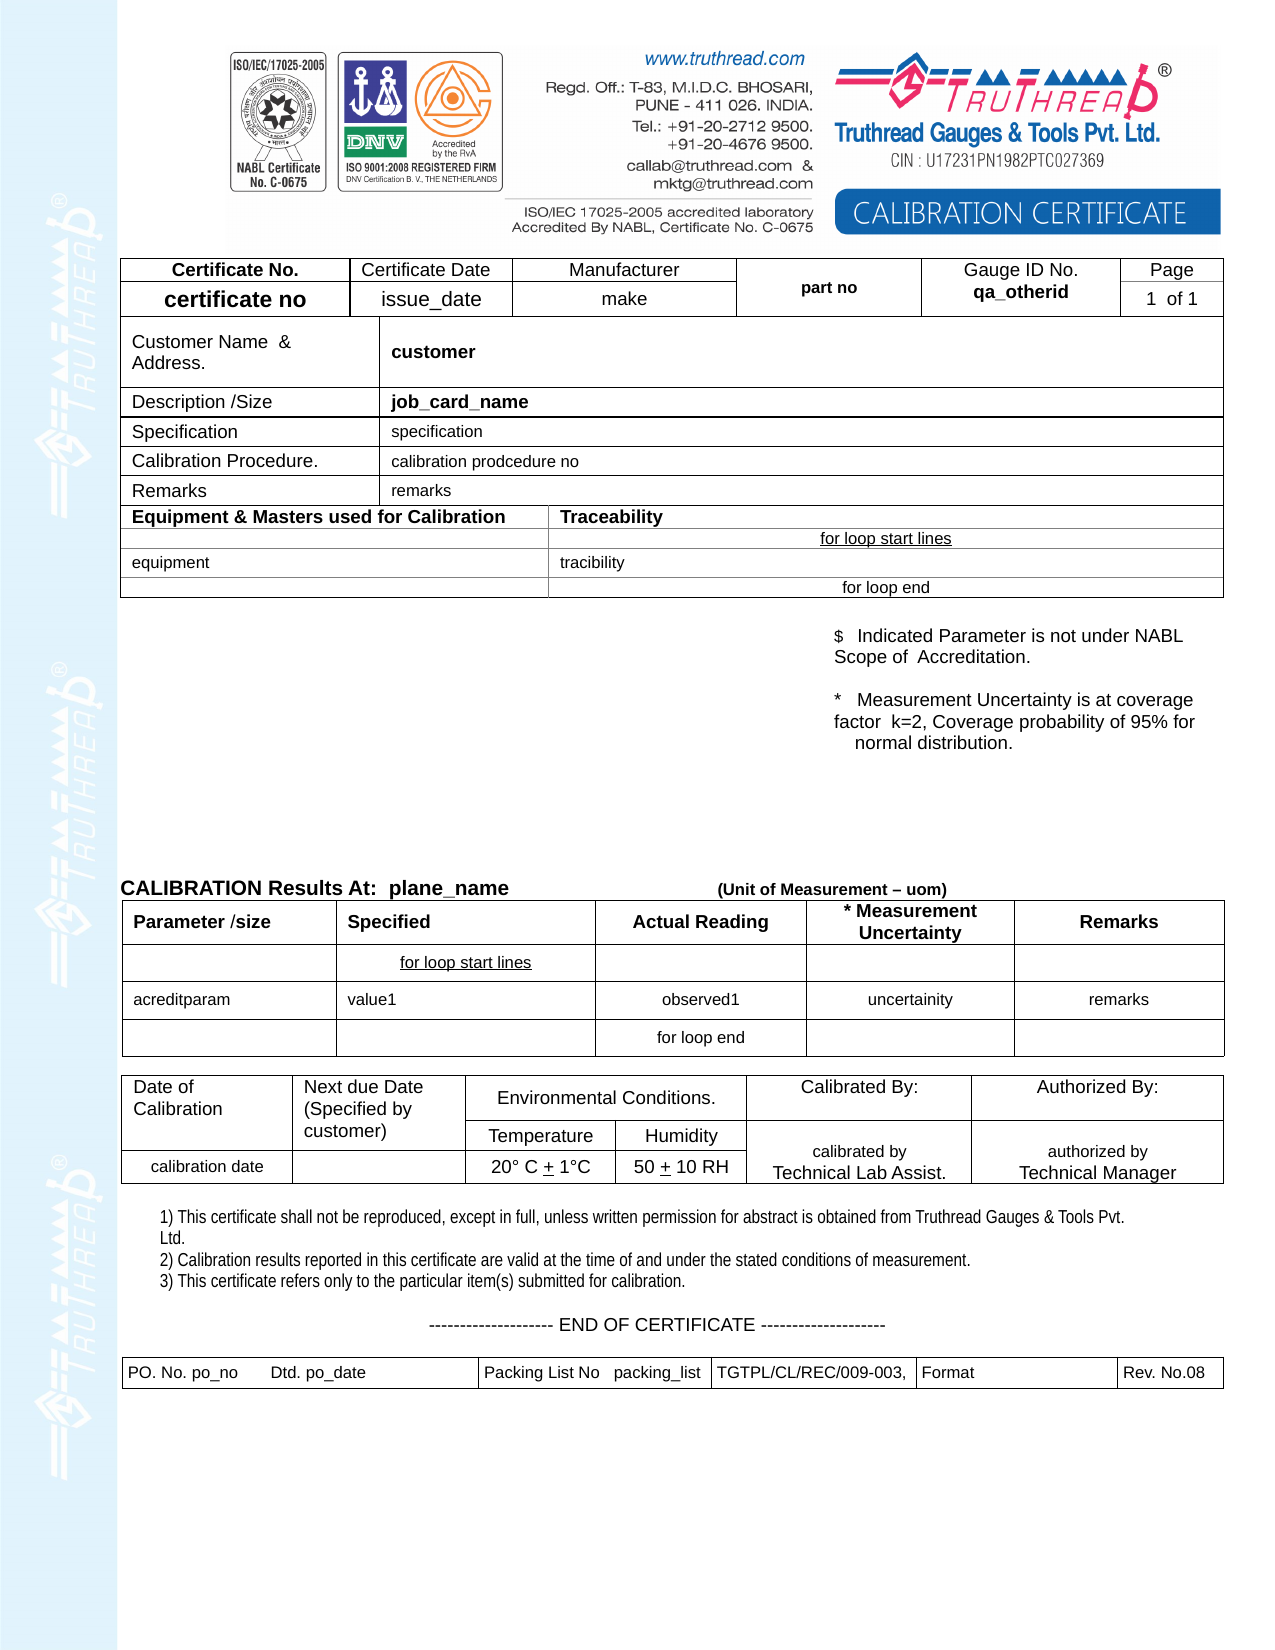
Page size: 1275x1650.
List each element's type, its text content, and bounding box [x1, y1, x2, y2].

table_cell Traceability [549, 506, 1223, 527]
table_header Manufacturer [513, 259, 736, 281]
table_cell calibration date [122, 1151, 292, 1183]
table_header $ Indicated Parameter is not under NABL Scope of Accreditation. * Measurement Uncertainty is at coverage factor k=2, Coverage probability of 95% for normal distribution. [824, 619, 1222, 806]
table_cell Specification [121, 418, 379, 446]
table_cell calibrated by Technical Lab Assist. [747, 1121, 971, 1183]
table_cell observed1 [596, 982, 806, 1018]
table_cell Temperature [466, 1121, 615, 1150]
table_cell [1015, 1020, 1224, 1056]
text 1) This certificate shall not be reproduced, except in full, unless written permission for abstract is obtained from Truthread Gauges & Tools Pvt. Ltd. [159, 1206, 1155, 1249]
table_cell 1 of 1 [1121, 282, 1223, 316]
text -------------------- END OF CERTIFICATE -------------------- [159, 1313, 1155, 1335]
table_cell Description /Size [121, 388, 379, 416]
table_header Calibrated By: [747, 1076, 971, 1120]
table_header Page [1121, 259, 1223, 281]
table_header CALIBRATION Results At: plane_name (Unit of Measurement – uom) [122, 622, 1224, 900]
table_cell make [513, 282, 736, 316]
table_cell equipment [121, 549, 548, 577]
table_cell certificate no [121, 282, 349, 316]
table_cell [123, 1020, 336, 1056]
table_cell acreditparam [123, 982, 336, 1018]
table_cell Remarks [1015, 901, 1224, 943]
table_header Gauge ID No. qa_otherid [922, 259, 1120, 316]
table_cell customer [380, 317, 1223, 387]
table_cell Humidity [616, 1121, 746, 1150]
table_cell Equipment & Masters used for Calibration [121, 506, 548, 527]
table_header Next due Date (Specified by customer) [293, 1076, 465, 1150]
table_cell [807, 1020, 1014, 1056]
table_cell tracibility [549, 549, 1223, 577]
table_cell Parameter /size [123, 901, 336, 943]
table_cell Actual Reading [596, 901, 806, 943]
table_cell [1015, 945, 1224, 981]
table_cell issue_date [351, 282, 512, 316]
table_header Certificate Date [351, 259, 512, 281]
table_cell value1 [337, 982, 595, 1018]
table_cell for loop end [596, 1020, 806, 1056]
table_cell [121, 529, 548, 548]
table_header Rev. No.08 [1118, 1358, 1223, 1388]
table_cell remarks [1015, 982, 1224, 1018]
table_cell for loop end [549, 578, 1223, 597]
table_header PO. No. po_no Dtd. po_date [123, 1358, 478, 1388]
table_cell 50 + 10 RH [616, 1151, 746, 1183]
table_header Certificate No. [121, 259, 349, 281]
table_cell [596, 945, 806, 981]
table_cell authorized by Technical Manager [972, 1121, 1223, 1183]
table_header Packing List No packing_list [479, 1358, 711, 1388]
picture [0, 0, 118, 1650]
text 3) This certificate refers only to the particular item(s) submitted for calibration. [159, 1270, 1155, 1292]
table_cell [293, 1151, 465, 1183]
table_cell * Measurement Uncertainty [807, 901, 1014, 943]
picture [225, 45, 1221, 254]
table_header part no [737, 259, 921, 316]
table_cell Customer Name & Address. [121, 317, 379, 387]
table_header Authorized By: [972, 1076, 1223, 1120]
table_cell Specified [337, 901, 595, 943]
table_header Date of Calibration [122, 1076, 292, 1150]
table_cell calibration prodcedure no [380, 447, 1223, 475]
text 2) Calibration results reported in this certificate are valid at the time of and under the stated conditions of measurement. [159, 1249, 1155, 1270]
table_cell Remarks [121, 476, 379, 505]
table_cell for loop start lines [549, 529, 1223, 548]
table_cell [123, 945, 336, 981]
table_cell [337, 1020, 595, 1056]
table_cell remarks [380, 476, 1223, 505]
table_cell Calibration Procedure. [121, 447, 379, 475]
table_cell job_card_name [380, 388, 1223, 416]
table_header TGTPL/CL/REC/009-003, [712, 1358, 916, 1388]
table_cell specification [380, 418, 1223, 446]
table_cell uncertainity [807, 982, 1014, 1018]
table_cell [121, 578, 548, 597]
table_cell [807, 945, 1014, 981]
table_header Environmental Conditions. [466, 1076, 746, 1120]
table_cell for loop start lines [337, 945, 595, 981]
table_cell 20° C + 1°C [466, 1151, 615, 1183]
table_header Format [917, 1358, 1117, 1388]
